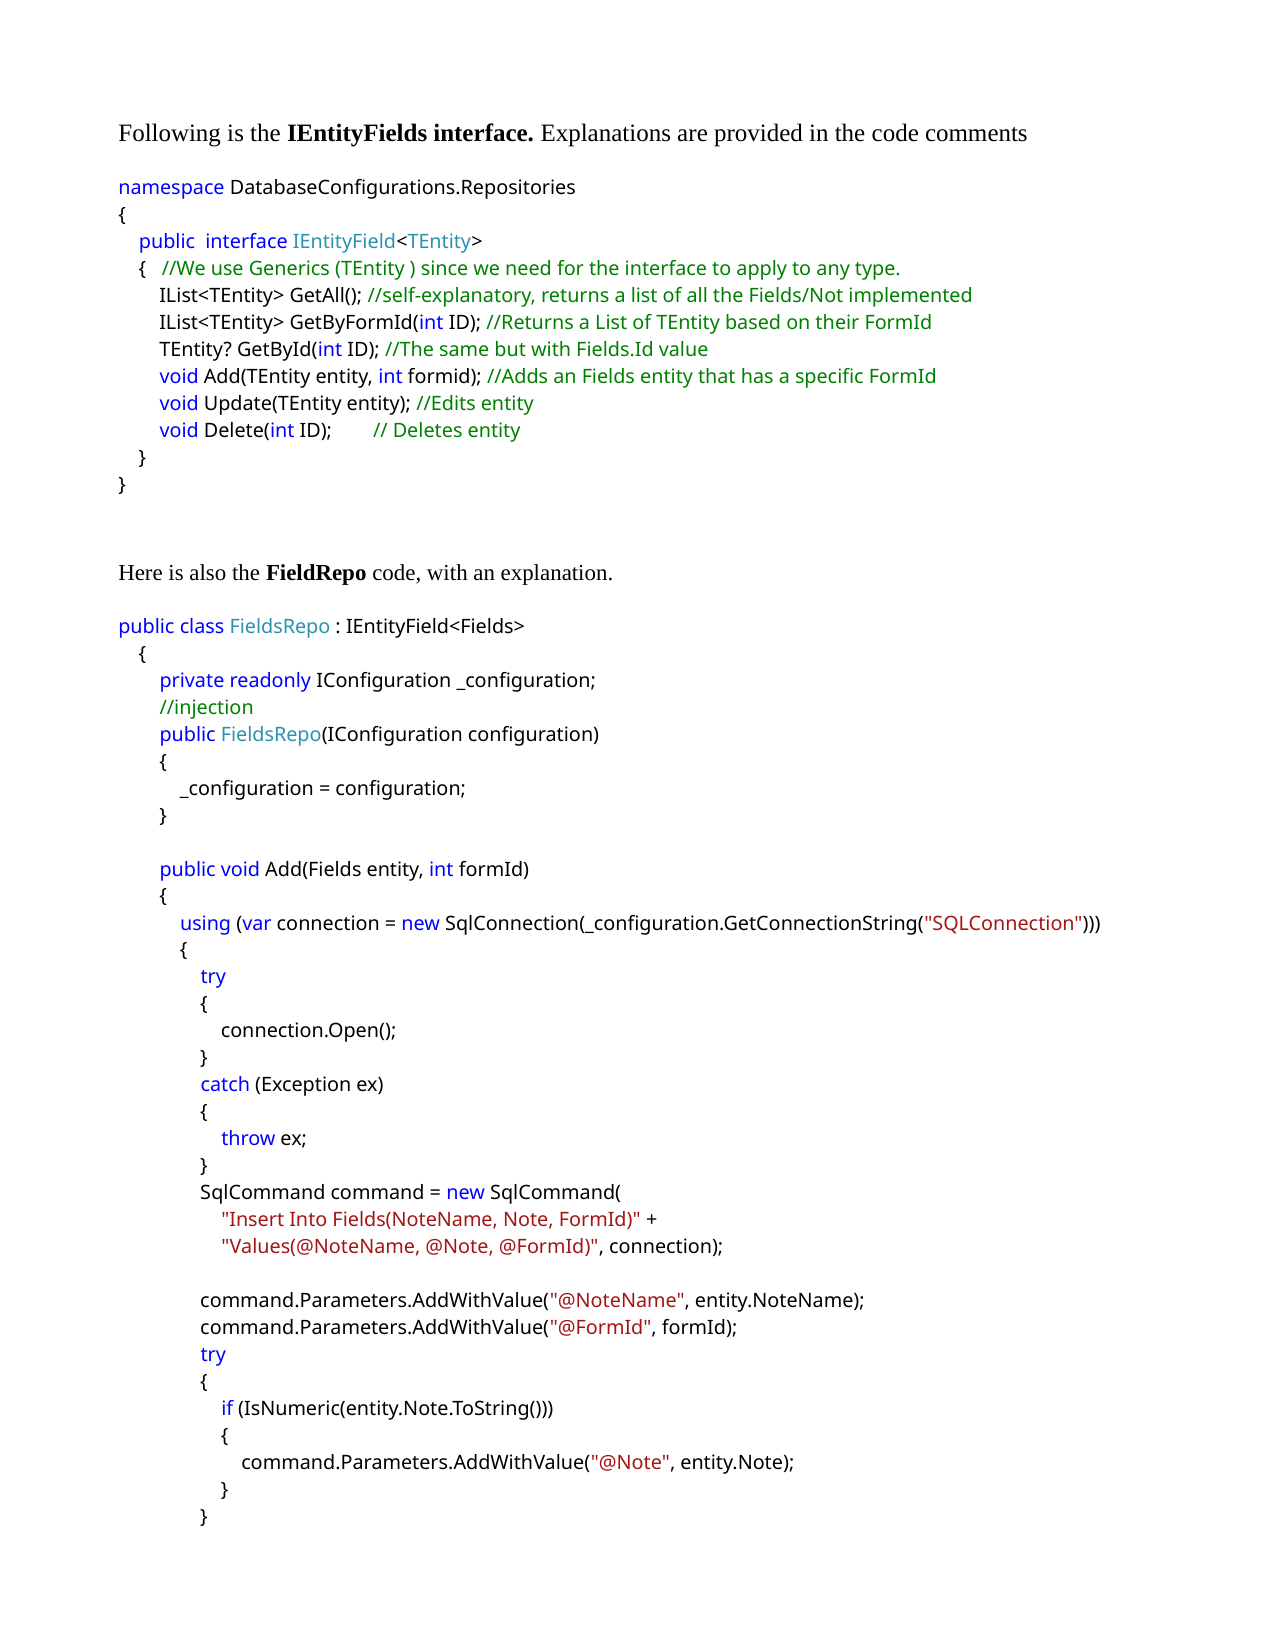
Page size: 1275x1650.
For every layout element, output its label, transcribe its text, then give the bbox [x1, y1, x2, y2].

text throw ex; [118, 1124, 1157, 1152]
text command.Parameters.AddWithValue("@NoteName", entity.NoteName); [118, 1286, 1157, 1313]
text void Update(TEntity entity); //Edits entity [118, 389, 1157, 416]
text { [118, 990, 1157, 1017]
text { [118, 639, 1157, 666]
text } [118, 1502, 1157, 1529]
text } [118, 801, 1157, 828]
text public FieldsRepo(IConfiguration configuration) [118, 720, 1157, 747]
text { [118, 747, 1157, 774]
text namespace DatabaseConfigurations.Repositories [118, 173, 1157, 200]
text TEntity? GetById(int ID); //The same but with Fields.Id value [118, 335, 1157, 362]
text { [118, 1421, 1157, 1448]
text SqlCommand command = new SqlCommand( [118, 1178, 1157, 1206]
text void Delete(int ID); // Deletes entity [118, 416, 1157, 443]
text "Values(@NoteName, @Note, @FormId)", connection); [118, 1232, 1157, 1259]
text try [118, 963, 1157, 990]
text if (IsNumeric(entity.Note.ToString())) [118, 1394, 1157, 1421]
text Following is the IEntityFields interface. Explanations are provided in the code comments [118, 118, 1157, 147]
text private readonly IConfiguration _configuration; [118, 666, 1157, 693]
text { [118, 882, 1157, 909]
text public void Add(Fields entity, int formId) [118, 855, 1157, 882]
text { [118, 1098, 1157, 1124]
text } [118, 470, 1157, 497]
text } [118, 1044, 1157, 1071]
text _configuration = configuration; [118, 774, 1157, 801]
text using (var connection = new SqlConnection(_configuration.GetConnectionString("SQLConnection"))) [118, 909, 1157, 936]
text { [118, 936, 1157, 963]
text "Insert Into Fields(NoteName, Note, FormId)" + [118, 1206, 1157, 1232]
text catch (Exception ex) [118, 1071, 1157, 1098]
text { [118, 200, 1157, 227]
text IList<TEntity> GetAll(); //self-explanatory, returns a list of all the Fields/Not implemented [118, 281, 1157, 308]
text void Add(TEntity entity, int formid); //Adds an Fields entity that has a specific FormId [118, 362, 1157, 389]
text { //We use Generics (TEntity ) since we need for the interface to apply to any type. [118, 254, 1157, 281]
text public class FieldsRepo : IEntityField<Fields> [118, 612, 1157, 639]
text IList<TEntity> GetByFormId(int ID); //Returns a List of TEntity based on their FormId [118, 308, 1157, 335]
text { [118, 1367, 1157, 1394]
text try [118, 1340, 1157, 1367]
text command.Parameters.AddWithValue("@FormId", formId); [118, 1313, 1157, 1340]
text public interface IEntityField<TEntity> [118, 227, 1157, 254]
text //injection [118, 693, 1157, 720]
text } [118, 1475, 1157, 1502]
text } [118, 443, 1157, 470]
text } [118, 1152, 1157, 1178]
text connection.Open(); [118, 1017, 1157, 1044]
text command.Parameters.AddWithValue("@Note", entity.Note); [118, 1448, 1157, 1475]
text Here is also the FieldRepo code, with an explanation. [118, 559, 1157, 586]
